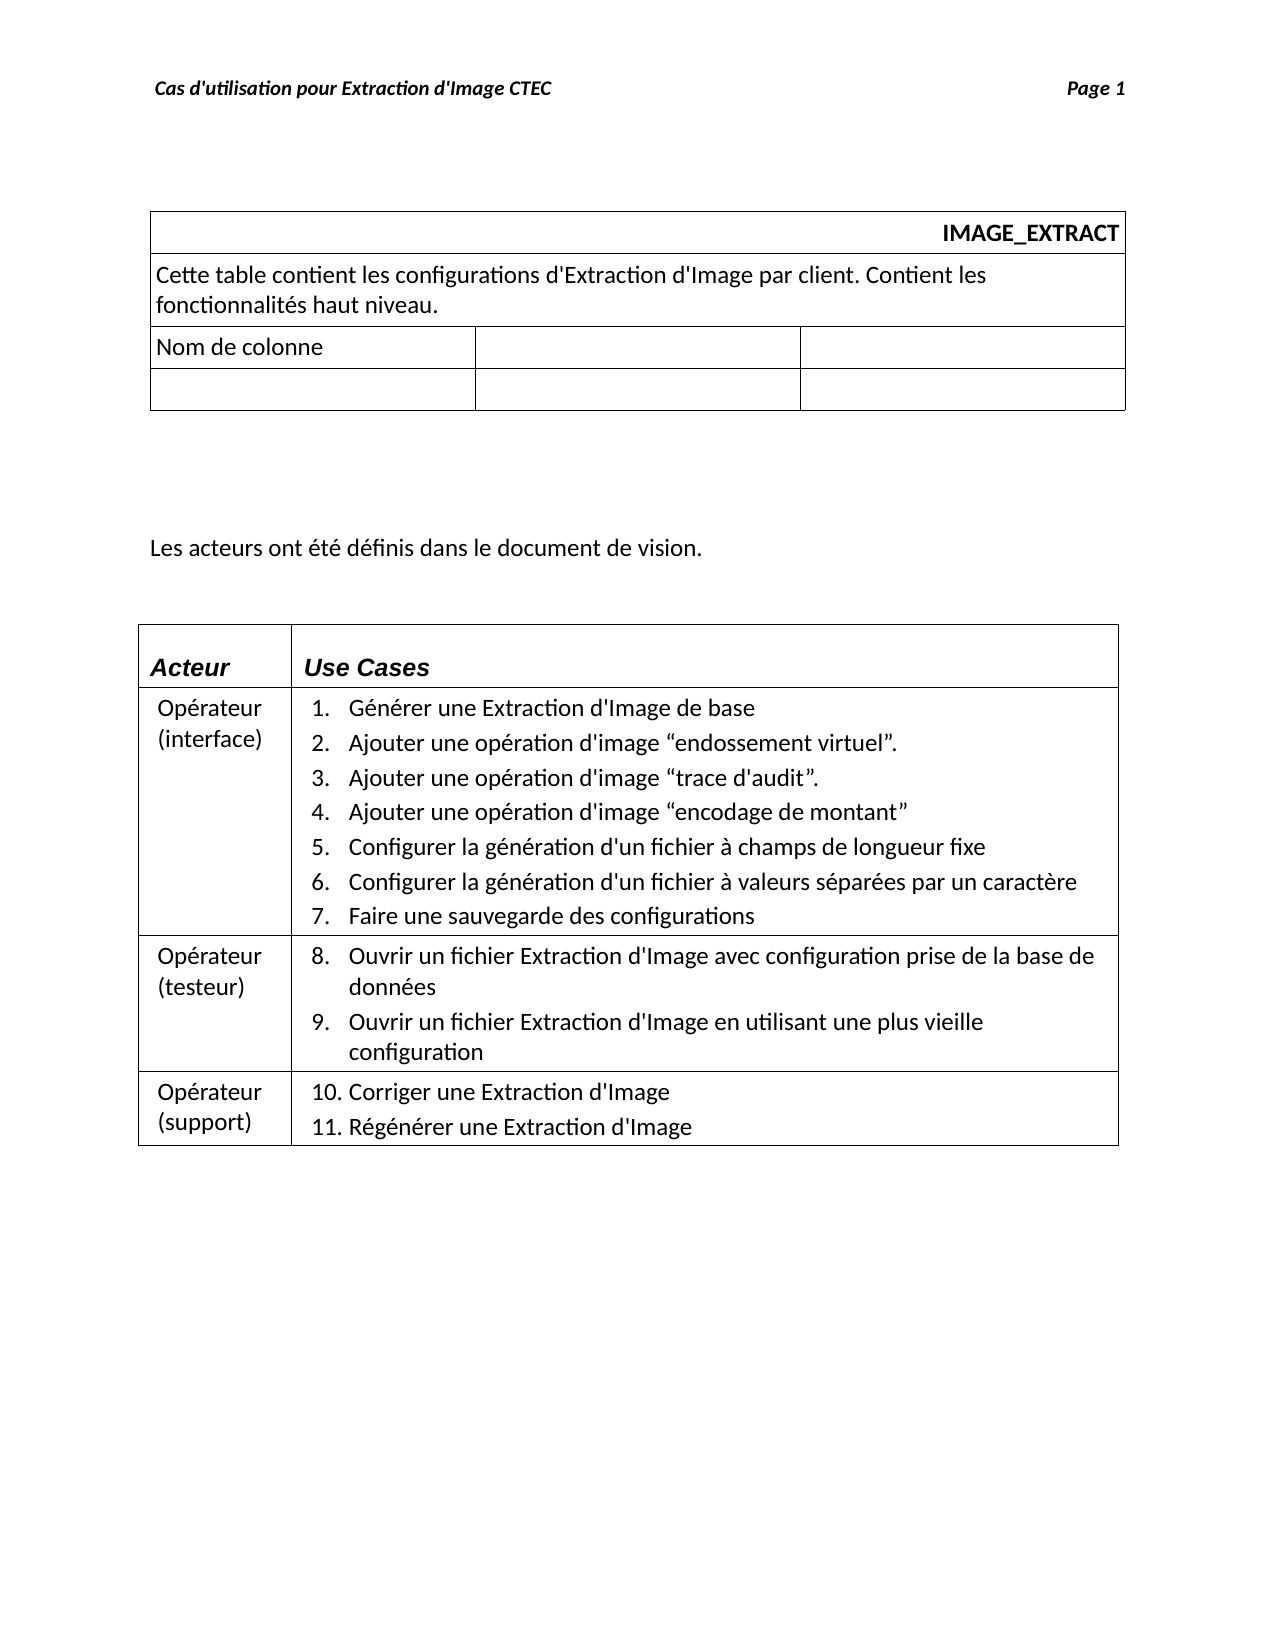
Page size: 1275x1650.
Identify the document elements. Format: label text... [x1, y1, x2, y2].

table_cell Opérateur (testeur) [139, 936, 291, 1071]
table_cell [476, 369, 800, 410]
table_cell [151, 369, 475, 410]
table_cell Cette table contient les configurations d'Extraction d'Image par client. Contient les fonctionnalités haut niveau. [151, 254, 1125, 326]
table_cell Opérateur (interface) [139, 688, 291, 935]
table_cell Corriger une Extraction d'Image Régénérer une Extraction d'Image [292, 1072, 1118, 1145]
table_cell [476, 327, 800, 368]
table_header Acteur [139, 625, 291, 687]
table_header IMAGE_EXTRACT [151, 212, 1125, 253]
table_cell [801, 369, 1125, 410]
table_cell Opérateur (support) [139, 1072, 291, 1145]
table_cell [801, 327, 1125, 368]
text Les acteurs ont été définis dans le document de vision. [150, 532, 1125, 563]
table_cell Générer une Extraction d'Image de base Ajouter une opération d'image “endossement virtuel”. Ajouter une opération d'image “trace d'audit”. Ajouter une opération d'image “encodage de montant” Configurer la génération d'un fichier à champs de longueur fixe Configurer la génération d'un fichier à valeurs séparées par un caractère Faire une sauvegarde des configurations [292, 688, 1118, 935]
table_cell Nom de colonne [151, 327, 475, 368]
table_cell Ouvrir un fichier Extraction d'Image avec configuration prise de la base de données Ouvrir un fichier Extraction d'Image en utilisant une plus vieille configuration [292, 936, 1118, 1071]
table_header Use Cases [292, 625, 1118, 687]
